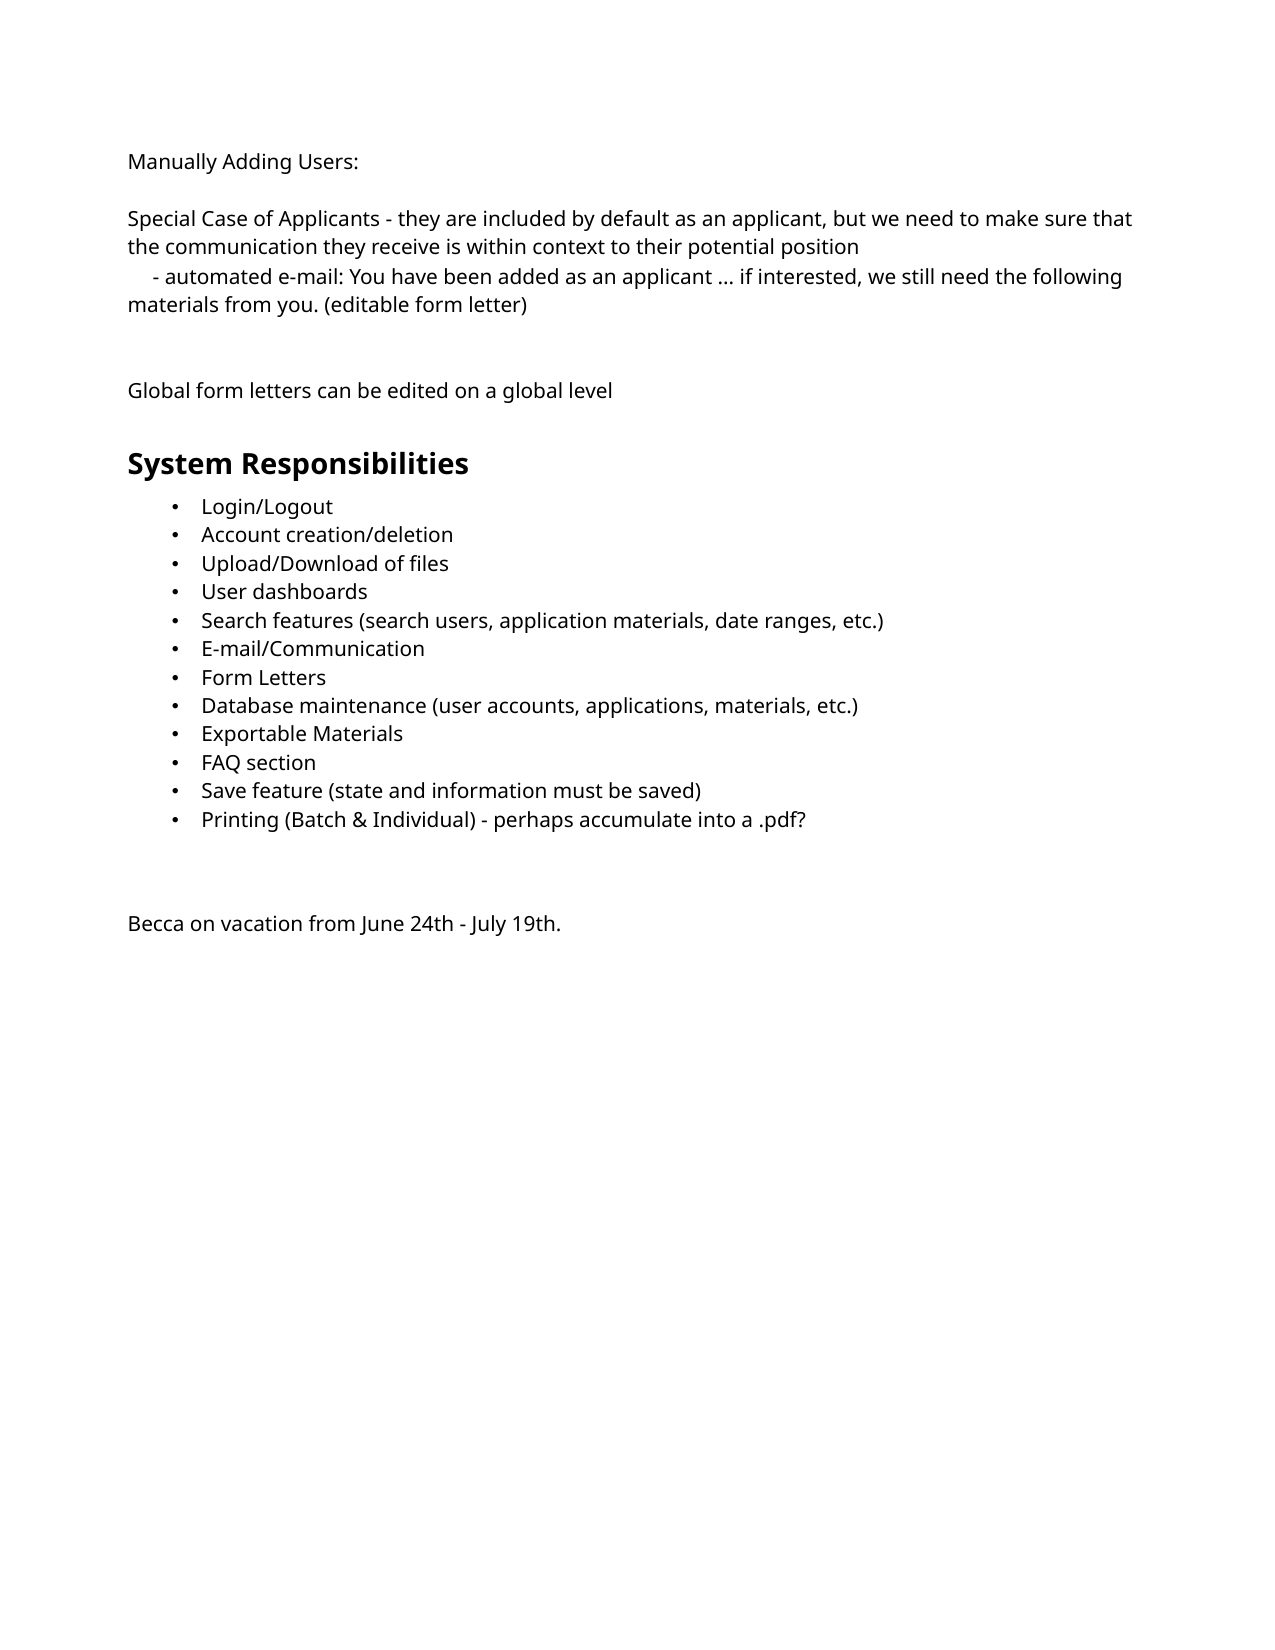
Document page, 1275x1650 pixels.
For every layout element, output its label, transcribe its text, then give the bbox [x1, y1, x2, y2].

text Special Case of Applicants - they are included by default as an applicant, but we need to make sure that the communication they receive is within context to their potential position [127, 204, 1147, 261]
list FAQ section [172, 748, 1147, 776]
list Upload/Download of files [172, 549, 1147, 577]
list Search features (search users, application materials, date ranges, etc.) [172, 606, 1147, 634]
list Printing (Batch & Individual) - perhaps accumulate into a .pdf? [172, 805, 1147, 833]
list E-mail/Communication [172, 634, 1147, 663]
text - automated e-mail: You have been added as an applicant ... if interested, we still need the following materials from you. (editable form letter) [127, 261, 1147, 319]
text Manually Adding Users: [127, 147, 1147, 175]
list User dashboards [172, 577, 1147, 606]
subtitle System Responsibilities [127, 443, 1147, 483]
text Becca on vacation from June 24th - July 19th. [127, 909, 1147, 938]
list Login/Logout [172, 492, 1147, 520]
list Save feature (state and information must be saved) [172, 776, 1147, 805]
list Exportable Materials [172, 719, 1147, 748]
text Global form letters can be edited on a global level [127, 376, 1147, 405]
list Form Letters [172, 663, 1147, 691]
list Account creation/deletion [172, 520, 1147, 549]
list Database maintenance (user accounts, applications, materials, etc.) [172, 691, 1147, 719]
